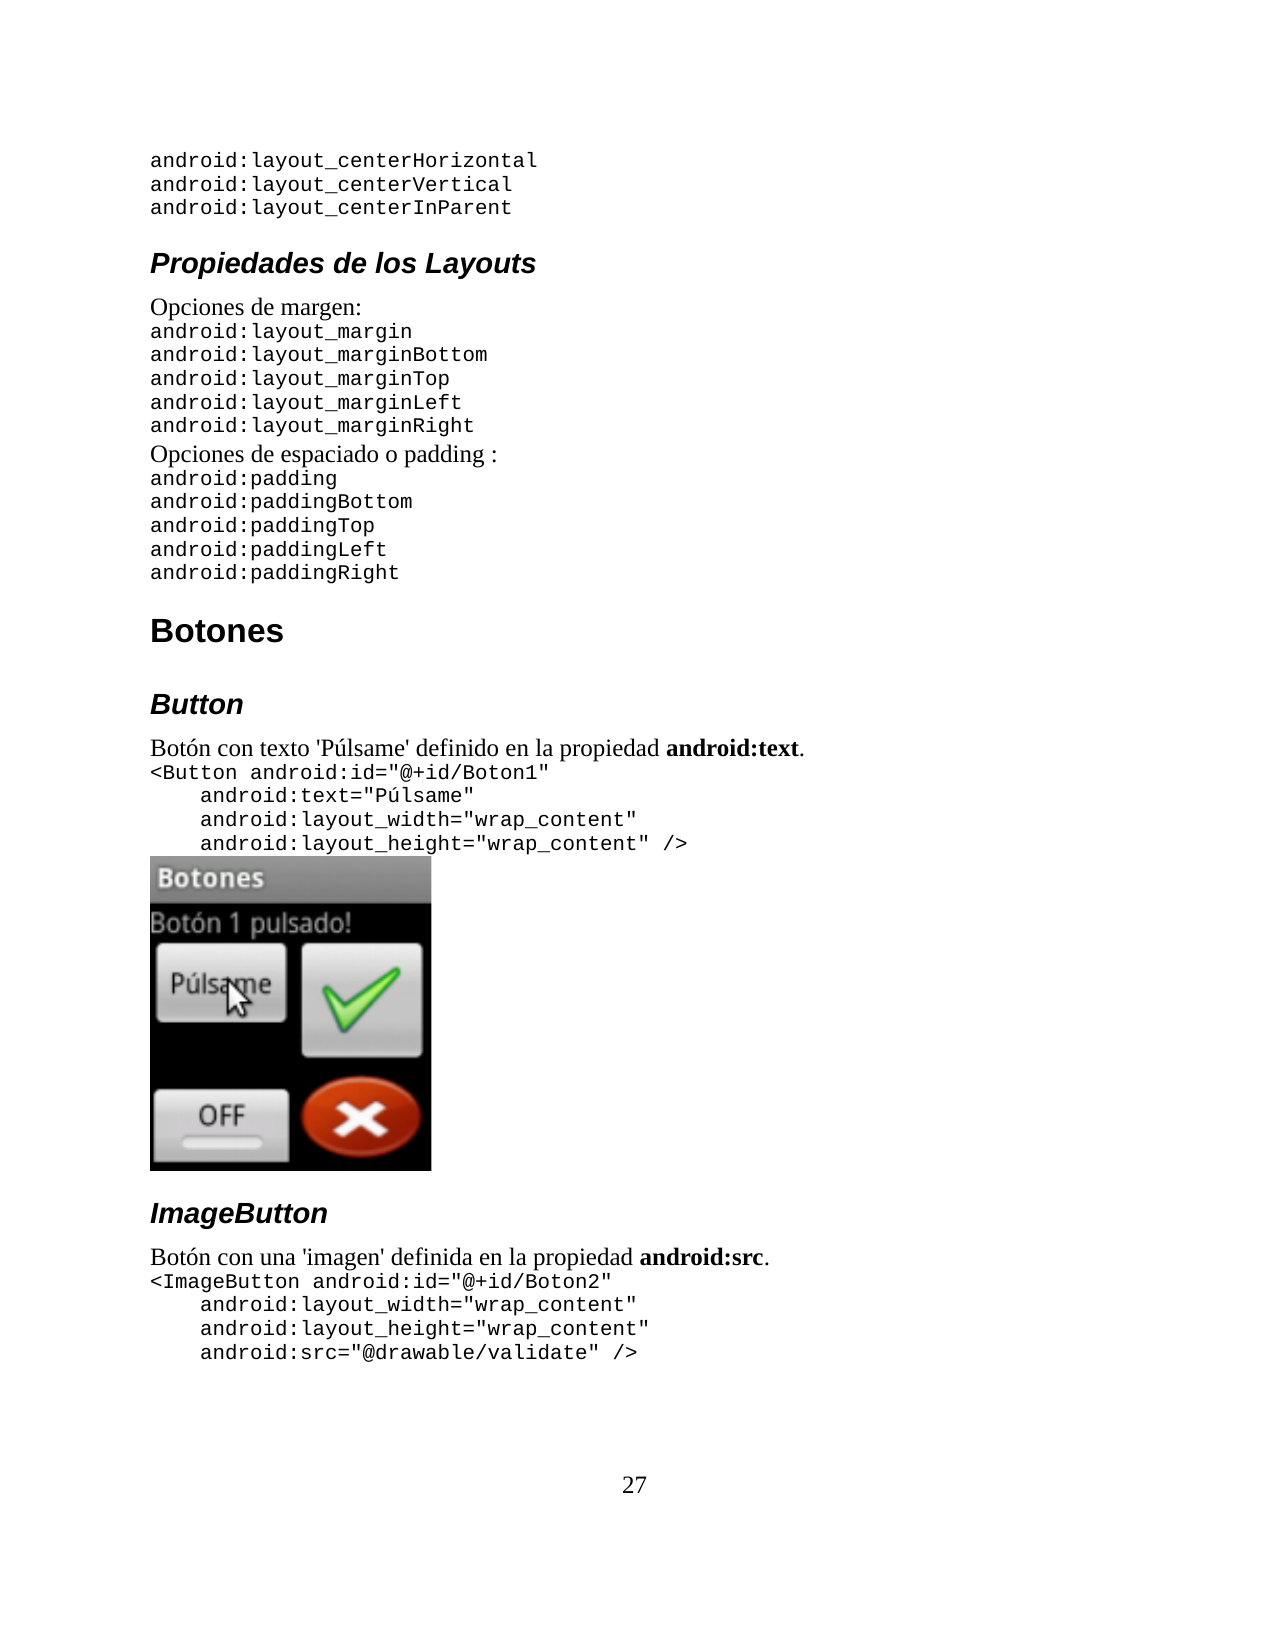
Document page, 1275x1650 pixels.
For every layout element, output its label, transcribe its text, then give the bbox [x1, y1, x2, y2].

subtitle Botones [150, 611, 1125, 649]
text <Button android:id="@+id/Boton1" [150, 762, 1125, 786]
text android:layout_width="wrap_content" [150, 1294, 1125, 1318]
subtitle Button [150, 687, 1125, 721]
text Botón con texto 'Púlsame' definido en la propiedad android:text. [150, 733, 1125, 762]
text Opciones de margen: [150, 292, 1125, 321]
text android:layout_centerVertical [150, 174, 1125, 197]
text android:layout_centerHorizontal [150, 150, 1125, 174]
text android:padding [150, 468, 1125, 491]
text android:layout_width="wrap_content" [150, 809, 1125, 833]
subtitle Propiedades de los Layouts [150, 246, 1125, 279]
text android:paddingRight [150, 562, 1125, 586]
subtitle ImageButton [150, 1196, 1125, 1229]
text android:layout_margin [150, 321, 1125, 344]
text <ImageButton android:id="@+id/Boton2" [150, 1271, 1125, 1294]
text android:layout_marginTop [150, 368, 1125, 392]
text android:layout_marginBottom [150, 344, 1125, 368]
text Opciones de espaciado o padding : [150, 439, 1125, 468]
text android:paddingLeft [150, 539, 1125, 562]
text android:layout_height="wrap_content" /> [150, 833, 1125, 856]
text Botón con una 'imagen' definida en la propiedad android:src. [150, 1242, 1125, 1271]
text android:layout_height="wrap_content" [150, 1318, 1125, 1342]
text android:layout_marginRight [150, 415, 1125, 439]
text android:paddingTop [150, 515, 1125, 539]
text android:paddingBottom [150, 491, 1125, 515]
picture [150, 856, 432, 1171]
text android:src="@drawable/validate" /> [150, 1342, 1125, 1365]
text android:layout_marginLeft [150, 392, 1125, 415]
text android:layout_centerInParent [150, 197, 1125, 221]
text android:text="Púlsame" [150, 786, 1125, 809]
